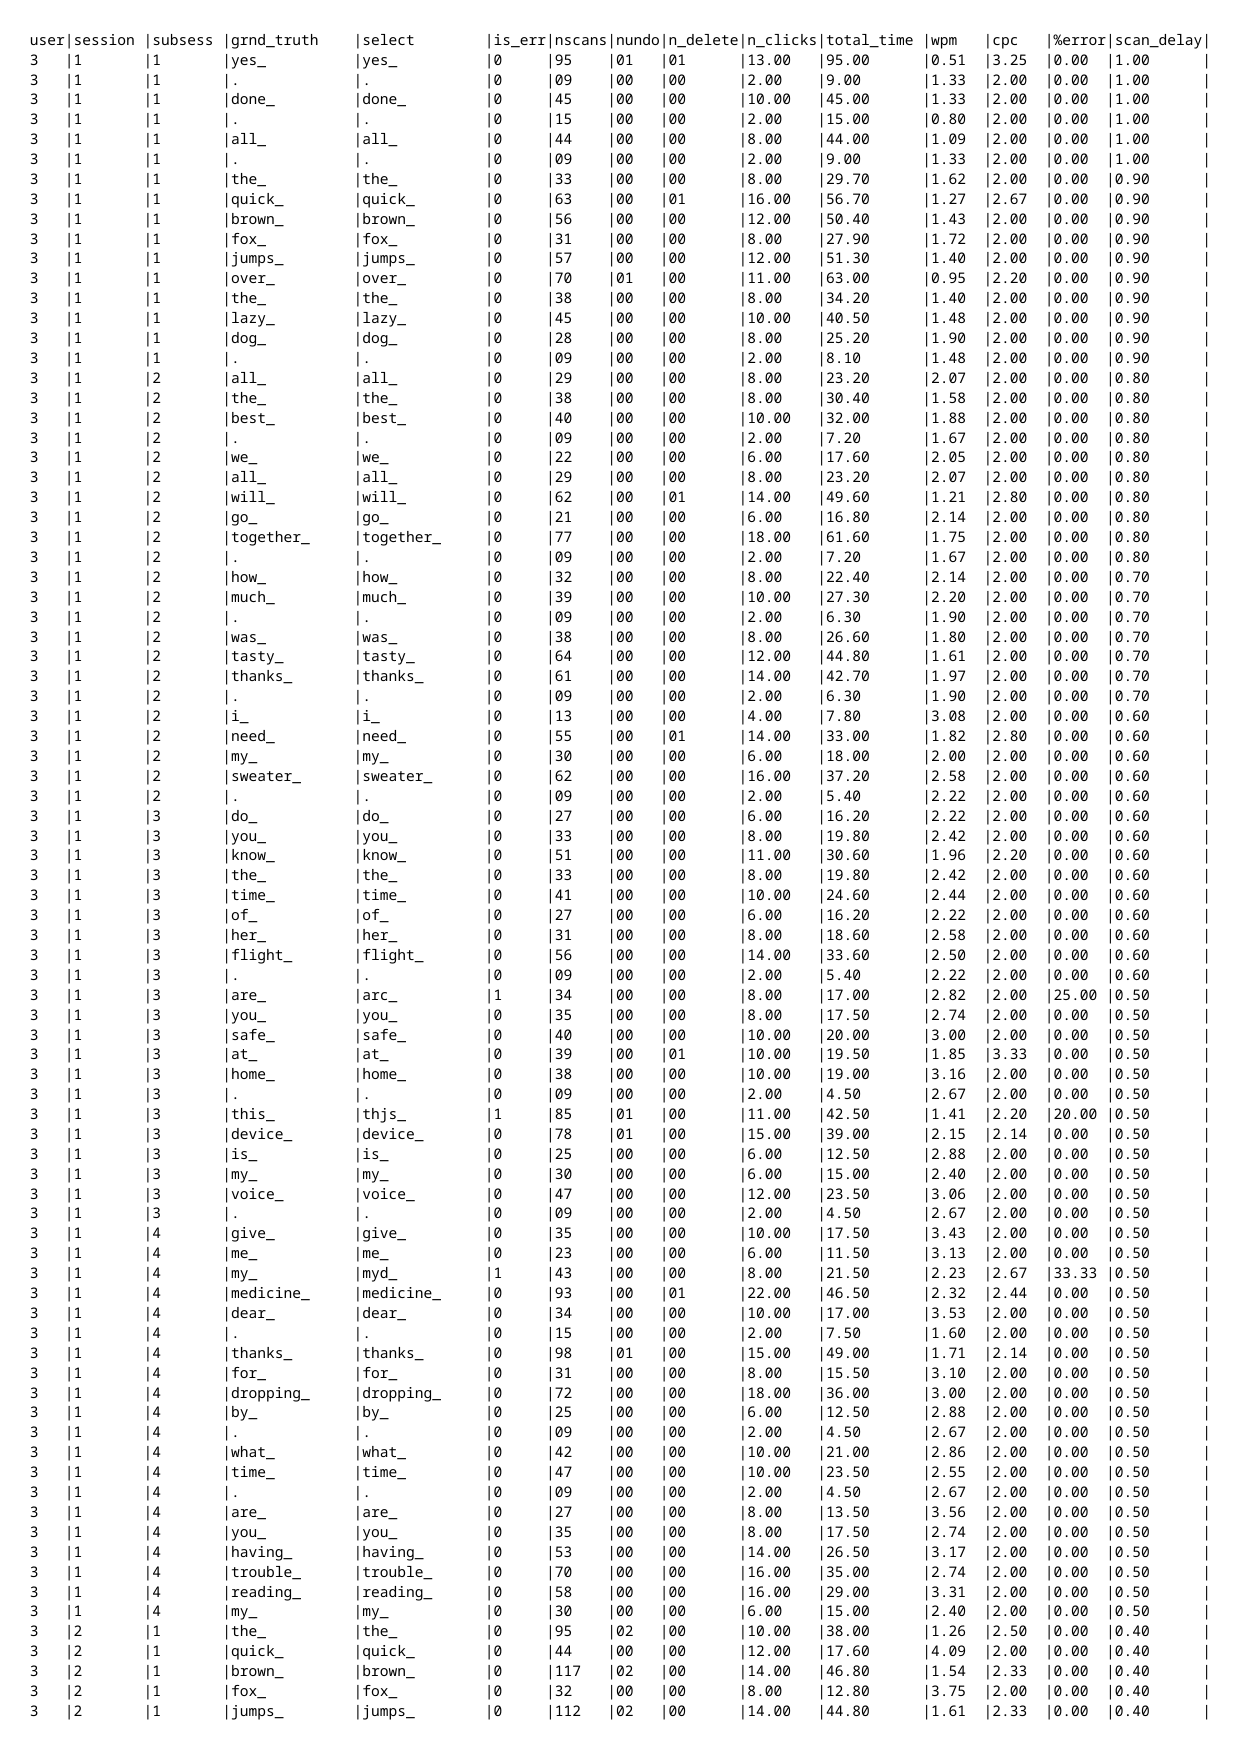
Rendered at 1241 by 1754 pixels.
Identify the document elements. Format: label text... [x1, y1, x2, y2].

text 3 |1 |2 |all_ |all_ |0 |29 |00 |00 |8.00 |23.20 |2.07 |2.00 |0.00 |0.80 | [29, 467, 1211, 487]
text 3 |1 |3 |home_ |home_ |0 |38 |00 |00 |10.00 |19.00 |3.16 |2.00 |0.00 |0.50 | [29, 1064, 1211, 1084]
text 3 |1 |1 |. |. |0 |15 |00 |00 |2.00 |15.00 |0.80 |2.00 |0.00 |1.00 | [29, 109, 1211, 129]
text 3 |1 |2 |go_ |go_ |0 |21 |00 |00 |6.00 |16.80 |2.14 |2.00 |0.00 |0.80 | [29, 507, 1211, 527]
text 3 |1 |1 |the_ |the_ |0 |38 |00 |00 |8.00 |34.20 |1.40 |2.00 |0.00 |0.90 | [29, 288, 1211, 308]
text 3 |1 |3 |this_ |thjs_ |1 |85 |01 |00 |11.00 |42.50 |1.41 |2.20 |20.00 |0.50 | [29, 1104, 1211, 1124]
text 3 |1 |3 |voice_ |voice_ |0 |47 |00 |00 |12.00 |23.50 |3.06 |2.00 |0.00 |0.50 | [29, 1183, 1211, 1203]
text 3 |1 |1 |over_ |over_ |0 |70 |01 |00 |11.00 |63.00 |0.95 |2.20 |0.00 |0.90 | [29, 268, 1211, 288]
text 3 |1 |2 |. |. |0 |09 |00 |00 |2.00 |6.30 |1.90 |2.00 |0.00 |0.70 | [29, 606, 1211, 626]
text 3 |1 |4 |having_ |having_ |0 |53 |00 |00 |14.00 |26.50 |3.17 |2.00 |0.00 |0.50 | [29, 1542, 1211, 1561]
text 3 |1 |4 |my_ |myd_ |1 |43 |00 |00 |8.00 |21.50 |2.23 |2.67 |33.33 |0.50 | [29, 1263, 1211, 1283]
text 3 |2 |1 |jumps_ |jumps_ |0 |112 |02 |00 |14.00 |44.80 |1.61 |2.33 |0.00 |0.40 | [29, 1701, 1211, 1721]
text 3 |1 |2 |how_ |how_ |0 |32 |00 |00 |8.00 |22.40 |2.14 |2.00 |0.00 |0.70 | [29, 567, 1211, 587]
text 3 |1 |1 |fox_ |fox_ |0 |31 |00 |00 |8.00 |27.90 |1.72 |2.00 |0.00 |0.90 | [29, 228, 1211, 248]
text 3 |1 |2 |the_ |the_ |0 |38 |00 |00 |8.00 |30.40 |1.58 |2.00 |0.00 |0.80 | [29, 388, 1211, 407]
text 3 |1 |3 |flight_ |flight_ |0 |56 |00 |00 |14.00 |33.60 |2.50 |2.00 |0.00 |0.60 | [29, 945, 1211, 964]
text 3 |1 |3 |do_ |do_ |0 |27 |00 |00 |6.00 |16.20 |2.22 |2.00 |0.00 |0.60 | [29, 805, 1211, 825]
text 3 |1 |4 |reading_ |reading_ |0 |58 |00 |00 |16.00 |29.00 |3.31 |2.00 |0.00 |0.50 | [29, 1581, 1211, 1601]
text 3 |1 |2 |together_ |together_ |0 |77 |00 |00 |18.00 |61.60 |1.75 |2.00 |0.00 |0.80 | [29, 527, 1211, 547]
text 3 |1 |3 |. |. |0 |09 |00 |00 |2.00 |5.40 |2.22 |2.00 |0.00 |0.60 | [29, 964, 1211, 984]
text 3 |1 |2 |sweater_ |sweater_ |0 |62 |00 |00 |16.00 |37.20 |2.58 |2.00 |0.00 |0.60 | [29, 766, 1211, 786]
text 3 |1 |3 |. |. |0 |09 |00 |00 |2.00 |4.50 |2.67 |2.00 |0.00 |0.50 | [29, 1203, 1211, 1223]
text 3 |1 |2 |need_ |need_ |0 |55 |00 |01 |14.00 |33.00 |1.82 |2.80 |0.00 |0.60 | [29, 726, 1211, 746]
text 3 |1 |4 |for_ |for_ |0 |31 |00 |00 |8.00 |15.50 |3.10 |2.00 |0.00 |0.50 | [29, 1362, 1211, 1382]
text 3 |1 |4 |you_ |you_ |0 |35 |00 |00 |8.00 |17.50 |2.74 |2.00 |0.00 |0.50 | [29, 1522, 1211, 1542]
text 3 |1 |4 |. |. |0 |15 |00 |00 |2.00 |7.50 |1.60 |2.00 |0.00 |0.50 | [29, 1323, 1211, 1343]
text 3 |1 |2 |i_ |i_ |0 |13 |00 |00 |4.00 |7.80 |3.08 |2.00 |0.00 |0.60 | [29, 706, 1211, 726]
text 3 |2 |1 |brown_ |brown_ |0 |117 |02 |00 |14.00 |46.80 |1.54 |2.33 |0.00 |0.40 | [29, 1661, 1211, 1681]
text 3 |1 |2 |all_ |all_ |0 |29 |00 |00 |8.00 |23.20 |2.07 |2.00 |0.00 |0.80 | [29, 368, 1211, 388]
text 3 |1 |3 |know_ |know_ |0 |51 |00 |00 |11.00 |30.60 |1.96 |2.20 |0.00 |0.60 | [29, 845, 1211, 865]
text 3 |1 |2 |best_ |best_ |0 |40 |00 |00 |10.00 |32.00 |1.88 |2.00 |0.00 |0.80 | [29, 407, 1211, 427]
text 3 |1 |4 |medicine_ |medicine_ |0 |93 |00 |01 |22.00 |46.50 |2.32 |2.44 |0.00 |0.50 | [29, 1283, 1211, 1303]
text 3 |1 |3 |is_ |is_ |0 |25 |00 |00 |6.00 |12.50 |2.88 |2.00 |0.00 |0.50 | [29, 1144, 1211, 1163]
text 3 |1 |2 |. |. |0 |09 |00 |00 |2.00 |6.30 |1.90 |2.00 |0.00 |0.70 | [29, 686, 1211, 706]
text 3 |1 |3 |device_ |device_ |0 |78 |01 |00 |15.00 |39.00 |2.15 |2.14 |0.00 |0.50 | [29, 1124, 1211, 1144]
text 3 |1 |3 |you_ |you_ |0 |33 |00 |00 |8.00 |19.80 |2.42 |2.00 |0.00 |0.60 | [29, 825, 1211, 845]
text 3 |1 |1 |done_ |done_ |0 |45 |00 |00 |10.00 |45.00 |1.33 |2.00 |0.00 |1.00 | [29, 89, 1211, 109]
text 3 |1 |3 |at_ |at_ |0 |39 |00 |01 |10.00 |19.50 |1.85 |3.33 |0.00 |0.50 | [29, 1044, 1211, 1064]
text 3 |1 |4 |dropping_ |dropping_ |0 |72 |00 |00 |18.00 |36.00 |3.00 |2.00 |0.00 |0.50 | [29, 1382, 1211, 1402]
text 3 |1 |2 |tasty_ |tasty_ |0 |64 |00 |00 |12.00 |44.80 |1.61 |2.00 |0.00 |0.70 | [29, 646, 1211, 666]
text 3 |1 |3 |are_ |arc_ |1 |34 |00 |00 |8.00 |17.00 |2.82 |2.00 |25.00 |0.50 | [29, 984, 1211, 1004]
text 3 |1 |2 |. |. |0 |09 |00 |00 |2.00 |5.40 |2.22 |2.00 |0.00 |0.60 | [29, 786, 1211, 805]
text 3 |1 |1 |the_ |the_ |0 |33 |00 |00 |8.00 |29.70 |1.62 |2.00 |0.00 |0.90 | [29, 169, 1211, 189]
text 3 |1 |2 |. |. |0 |09 |00 |00 |2.00 |7.20 |1.67 |2.00 |0.00 |0.80 | [29, 427, 1211, 447]
text 3 |1 |2 |thanks_ |thanks_ |0 |61 |00 |00 |14.00 |42.70 |1.97 |2.00 |0.00 |0.70 | [29, 666, 1211, 686]
text 3 |2 |1 |the_ |the_ |0 |95 |02 |00 |10.00 |38.00 |1.26 |2.50 |0.00 |0.40 | [29, 1621, 1211, 1641]
text 3 |1 |2 |was_ |was_ |0 |38 |00 |00 |8.00 |26.60 |1.80 |2.00 |0.00 |0.70 | [29, 626, 1211, 646]
text 3 |1 |4 |dear_ |dear_ |0 |34 |00 |00 |10.00 |17.00 |3.53 |2.00 |0.00 |0.50 | [29, 1303, 1211, 1323]
text 3 |1 |4 |give_ |give_ |0 |35 |00 |00 |10.00 |17.50 |3.43 |2.00 |0.00 |0.50 | [29, 1223, 1211, 1243]
text 3 |1 |3 |her_ |her_ |0 |31 |00 |00 |8.00 |18.60 |2.58 |2.00 |0.00 |0.60 | [29, 925, 1211, 945]
text 3 |1 |4 |time_ |time_ |0 |47 |00 |00 |10.00 |23.50 |2.55 |2.00 |0.00 |0.50 | [29, 1462, 1211, 1482]
text 3 |1 |2 |. |. |0 |09 |00 |00 |2.00 |7.20 |1.67 |2.00 |0.00 |0.80 | [29, 547, 1211, 567]
text 3 |1 |3 |. |. |0 |09 |00 |00 |2.00 |4.50 |2.67 |2.00 |0.00 |0.50 | [29, 1084, 1211, 1104]
text 3 |1 |2 |my_ |my_ |0 |30 |00 |00 |6.00 |18.00 |2.00 |2.00 |0.00 |0.60 | [29, 746, 1211, 766]
text 3 |1 |4 |me_ |me_ |0 |23 |00 |00 |6.00 |11.50 |3.13 |2.00 |0.00 |0.50 | [29, 1243, 1211, 1263]
text 3 |1 |2 |we_ |we_ |0 |22 |00 |00 |6.00 |17.60 |2.05 |2.00 |0.00 |0.80 | [29, 447, 1211, 467]
text 3 |1 |1 |. |. |0 |09 |00 |00 |2.00 |9.00 |1.33 |2.00 |0.00 |1.00 | [29, 149, 1211, 169]
text 3 |1 |1 |jumps_ |jumps_ |0 |57 |00 |00 |12.00 |51.30 |1.40 |2.00 |0.00 |0.90 | [29, 248, 1211, 268]
text 3 |1 |4 |. |. |0 |09 |00 |00 |2.00 |4.50 |2.67 |2.00 |0.00 |0.50 | [29, 1422, 1211, 1442]
text 3 |1 |4 |my_ |my_ |0 |30 |00 |00 |6.00 |15.00 |2.40 |2.00 |0.00 |0.50 | [29, 1601, 1211, 1621]
text user|session |subsess |grnd_truth |select |is_err|nscans|nundo|n_delete|n_clicks|total_time |wpm |cpc |%error|scan_delay| [29, 29, 1211, 49]
text 3 |1 |1 |yes_ |yes_ |0 |95 |01 |01 |13.00 |95.00 |0.51 |3.25 |0.00 |1.00 | [29, 49, 1211, 69]
text 3 |1 |4 |. |. |0 |09 |00 |00 |2.00 |4.50 |2.67 |2.00 |0.00 |0.50 | [29, 1482, 1211, 1502]
text 3 |1 |4 |trouble_ |trouble_ |0 |70 |00 |00 |16.00 |35.00 |2.74 |2.00 |0.00 |0.50 | [29, 1561, 1211, 1581]
text 3 |1 |4 |what_ |what_ |0 |42 |00 |00 |10.00 |21.00 |2.86 |2.00 |0.00 |0.50 | [29, 1442, 1211, 1462]
text 3 |1 |2 |will_ |will_ |0 |62 |00 |01 |14.00 |49.60 |1.21 |2.80 |0.00 |0.80 | [29, 487, 1211, 507]
text 3 |1 |3 |of_ |of_ |0 |27 |00 |00 |6.00 |16.20 |2.22 |2.00 |0.00 |0.60 | [29, 905, 1211, 925]
text 3 |1 |1 |dog_ |dog_ |0 |28 |00 |00 |8.00 |25.20 |1.90 |2.00 |0.00 |0.90 | [29, 328, 1211, 348]
text 3 |1 |1 |quick_ |quick_ |0 |63 |00 |01 |16.00 |56.70 |1.27 |2.67 |0.00 |0.90 | [29, 189, 1211, 208]
text 3 |1 |3 |the_ |the_ |0 |33 |00 |00 |8.00 |19.80 |2.42 |2.00 |0.00 |0.60 | [29, 865, 1211, 885]
text 3 |1 |1 |. |. |0 |09 |00 |00 |2.00 |9.00 |1.33 |2.00 |0.00 |1.00 | [29, 69, 1211, 89]
text 3 |2 |1 |quick_ |quick_ |0 |44 |00 |00 |12.00 |17.60 |4.09 |2.00 |0.00 |0.40 | [29, 1641, 1211, 1661]
text 3 |2 |1 |fox_ |fox_ |0 |32 |00 |00 |8.00 |12.80 |3.75 |2.00 |0.00 |0.40 | [29, 1681, 1211, 1701]
text 3 |1 |1 |lazy_ |lazy_ |0 |45 |00 |00 |10.00 |40.50 |1.48 |2.00 |0.00 |0.90 | [29, 308, 1211, 328]
text 3 |1 |1 |all_ |all_ |0 |44 |00 |00 |8.00 |44.00 |1.09 |2.00 |0.00 |1.00 | [29, 129, 1211, 149]
text 3 |1 |1 |brown_ |brown_ |0 |56 |00 |00 |12.00 |50.40 |1.43 |2.00 |0.00 |0.90 | [29, 208, 1211, 228]
text 3 |1 |3 |you_ |you_ |0 |35 |00 |00 |8.00 |17.50 |2.74 |2.00 |0.00 |0.50 | [29, 1004, 1211, 1024]
text 3 |1 |3 |my_ |my_ |0 |30 |00 |00 |6.00 |15.00 |2.40 |2.00 |0.00 |0.50 | [29, 1163, 1211, 1183]
text 3 |1 |4 |thanks_ |thanks_ |0 |98 |01 |00 |15.00 |49.00 |1.71 |2.14 |0.00 |0.50 | [29, 1343, 1211, 1362]
text 3 |1 |3 |safe_ |safe_ |0 |40 |00 |00 |10.00 |20.00 |3.00 |2.00 |0.00 |0.50 | [29, 1024, 1211, 1044]
text 3 |1 |3 |time_ |time_ |0 |41 |00 |00 |10.00 |24.60 |2.44 |2.00 |0.00 |0.60 | [29, 885, 1211, 905]
text 3 |1 |4 |by_ |by_ |0 |25 |00 |00 |6.00 |12.50 |2.88 |2.00 |0.00 |0.50 | [29, 1402, 1211, 1422]
text 3 |1 |2 |much_ |much_ |0 |39 |00 |00 |10.00 |27.30 |2.20 |2.00 |0.00 |0.70 | [29, 587, 1211, 606]
text 3 |1 |4 |are_ |are_ |0 |27 |00 |00 |8.00 |13.50 |3.56 |2.00 |0.00 |0.50 | [29, 1502, 1211, 1522]
text 3 |1 |1 |. |. |0 |09 |00 |00 |2.00 |8.10 |1.48 |2.00 |0.00 |0.90 | [29, 348, 1211, 368]
